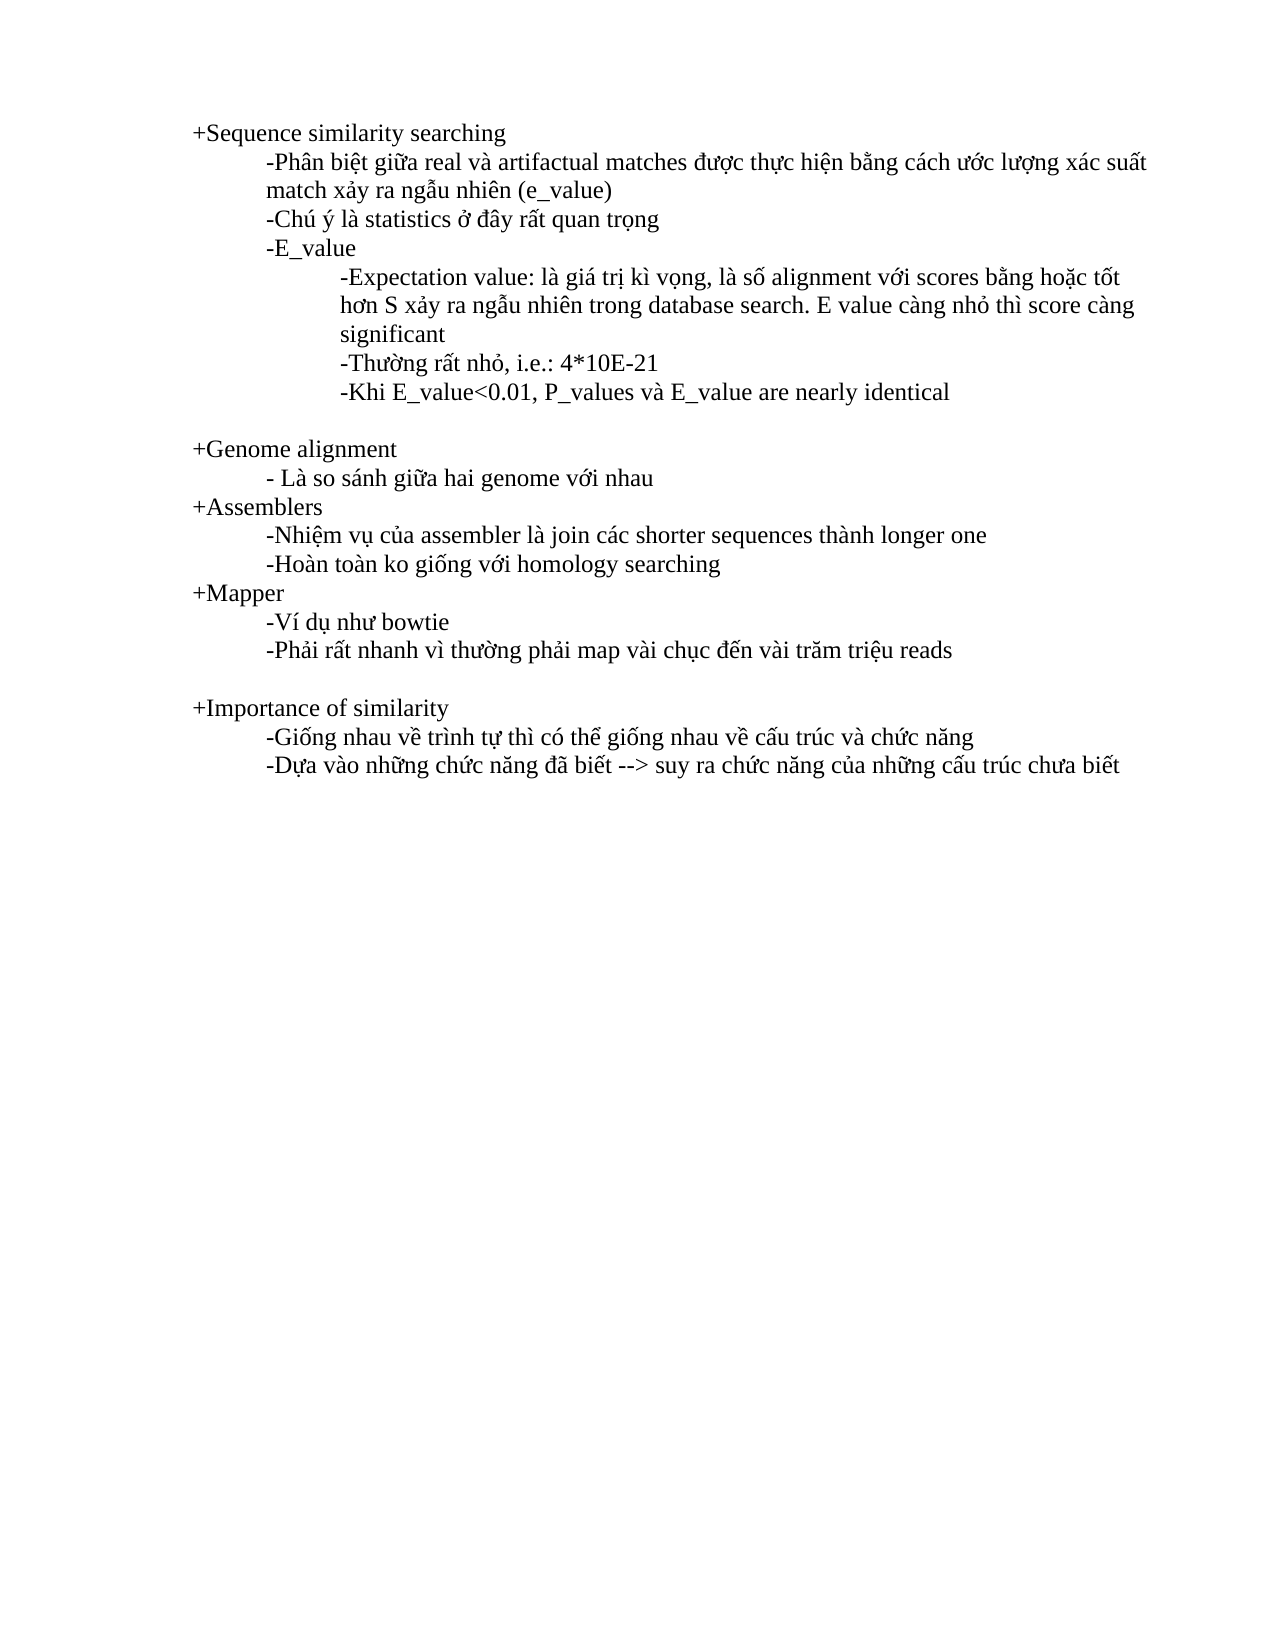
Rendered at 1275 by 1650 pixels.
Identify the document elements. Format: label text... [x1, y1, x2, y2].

text +Assemblers [118, 492, 1157, 521]
text -Expectation value: là giá trị kì vọng, là số alignment với scores bằng hoặc tốt hơn S xảy ra ngẫu nhiên trong database search. E value càng nhỏ thì score càng significant [118, 262, 1157, 348]
text -Ví dụ như bowtie [118, 607, 1157, 636]
text -Chú ý là statistics ở đây rất quan trọng [118, 204, 1157, 233]
text -Hoàn toàn ko giống với homology searching [118, 549, 1157, 578]
text +Genome alignment [118, 434, 1157, 463]
text - Là so sánh giữa hai genome với nhau [118, 463, 1157, 492]
text +Importance of similarity [118, 693, 1157, 722]
text -Nhiệm vụ của assembler là join các shorter sequences thành longer one [118, 521, 1157, 549]
text -Thường rất nhỏ, i.e.: 4*10E-21 [118, 348, 1157, 377]
text -Khi E_value<0.01, P_values và E_value are nearly identical [118, 377, 1157, 406]
text -Giống nhau về trình tự thì có thể giống nhau về cấu trúc và chức năng [118, 722, 1157, 751]
text +Mapper [118, 578, 1157, 607]
text +Sequence similarity searching [118, 118, 1157, 147]
text -Dựa vào những chức năng đã biết --> suy ra chức năng của những cấu trúc chưa biết [118, 751, 1157, 779]
text -Phân biệt giữa real và artifactual matches được thực hiện bằng cách ước lượng xác suất match xảy ra ngẫu nhiên (e_value) [118, 147, 1157, 204]
text -Phải rất nhanh vì thường phải map vài chục đến vài trăm triệu reads [118, 636, 1157, 664]
text -E_value [118, 233, 1157, 262]
